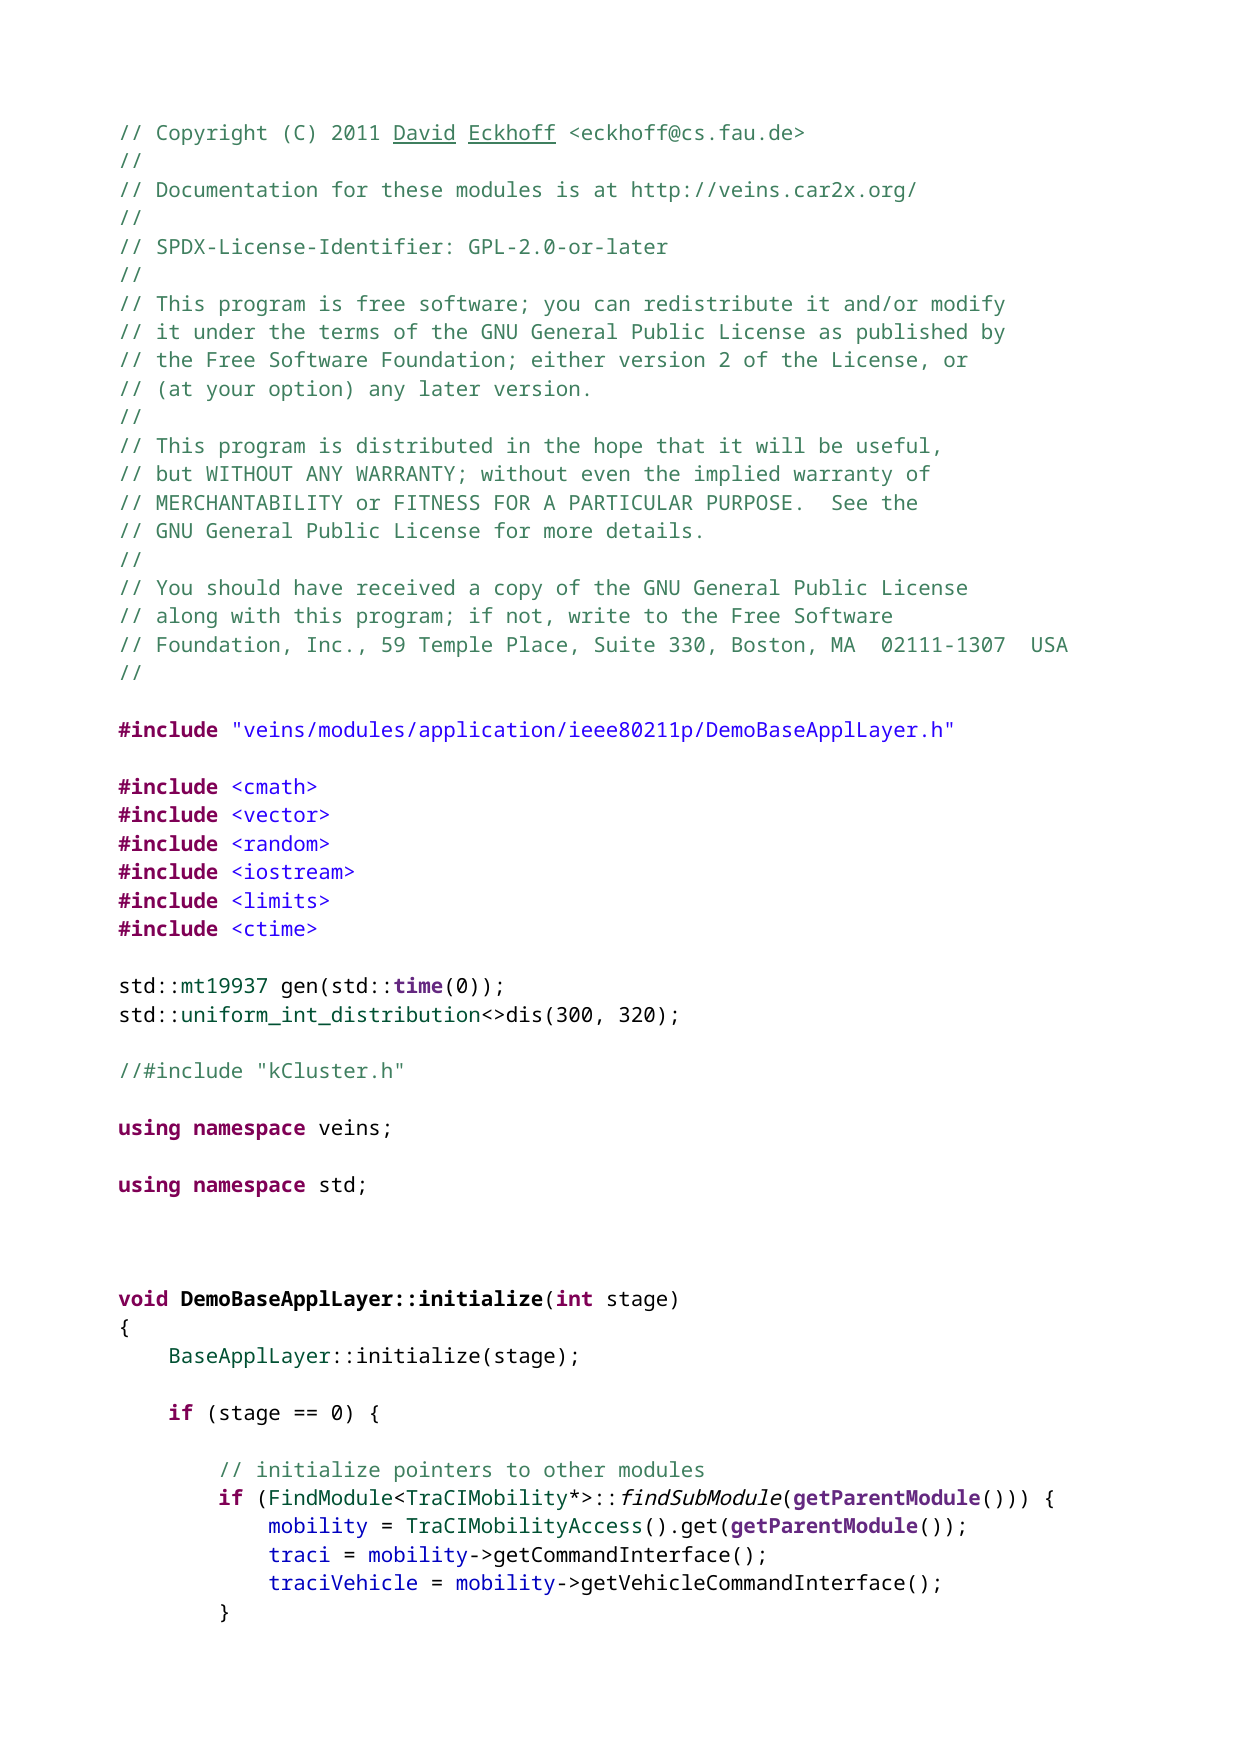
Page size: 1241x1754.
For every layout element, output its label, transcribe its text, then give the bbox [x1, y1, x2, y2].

text std::mt19937 gen(std::time(0)); [118, 971, 1122, 1000]
text // along with this program; if not, write to the Free Software [118, 602, 1122, 630]
text // (at your option) any later version. [118, 374, 1122, 402]
text if (stage == 0) { [118, 1398, 1122, 1426]
text mobility = TraCIMobilityAccess().get(getParentModule()); [118, 1512, 1122, 1540]
text // This program is free software; you can redistribute it and/or modify [118, 289, 1122, 317]
text // [118, 658, 1122, 687]
text #include "veins/modules/application/ieee80211p/DemoBaseApplLayer.h" [118, 715, 1122, 744]
text // it under the terms of the GNU General Public License as published by [118, 317, 1122, 346]
text // but WITHOUT ANY WARRANTY; without even the implied warranty of [118, 459, 1122, 488]
text #include <ctime> [118, 914, 1122, 943]
text #include <iostream> [118, 857, 1122, 886]
text using namespace veins; [118, 1113, 1122, 1142]
text // MERCHANTABILITY or FITNESS FOR A PARTICULAR PURPOSE. See the [118, 488, 1122, 516]
text } [118, 1597, 1122, 1625]
text // SPDX-License-Identifier: GPL-2.0-or-later [118, 232, 1122, 260]
text std::uniform_int_distribution<>dis(300, 320); [118, 1000, 1122, 1028]
text // Documentation for these modules is at http://veins.car2x.org/ [118, 175, 1122, 203]
text #include <vector> [118, 801, 1122, 829]
text #include <cmath> [118, 772, 1122, 801]
text // the Free Software Foundation; either version 2 of the License, or [118, 346, 1122, 374]
text #include <random> [118, 829, 1122, 857]
text // initialize pointers to other modules [118, 1455, 1122, 1483]
text // [118, 545, 1122, 573]
text // You should have received a copy of the GNU General Public License [118, 573, 1122, 602]
text // Copyright (C) 2011 David Eckhoff <eckhoff@cs.fau.de> [118, 118, 1122, 147]
text // Foundation, Inc., 59 Temple Place, Suite 330, Boston, MA 02111-1307 USA [118, 630, 1122, 658]
text #include <limits> [118, 886, 1122, 914]
text // GNU General Public License for more details. [118, 516, 1122, 545]
text // This program is distributed in the hope that it will be useful, [118, 431, 1122, 459]
text // [118, 260, 1122, 289]
text void DemoBaseApplLayer::initialize(int stage) [118, 1284, 1122, 1312]
text BaseApplLayer::initialize(stage); [118, 1341, 1122, 1369]
text // [118, 402, 1122, 431]
text if (FindModule<TraCIMobility*>::findSubModule(getParentModule())) { [118, 1483, 1122, 1512]
text using namespace std; [118, 1170, 1122, 1199]
text // [118, 147, 1122, 175]
text // [118, 203, 1122, 232]
text traciVehicle = mobility->getVehicleCommandInterface(); [118, 1568, 1122, 1597]
text traci = mobility->getCommandInterface(); [118, 1540, 1122, 1568]
text //#include "kCluster.h" [118, 1057, 1122, 1085]
text { [118, 1312, 1122, 1341]
